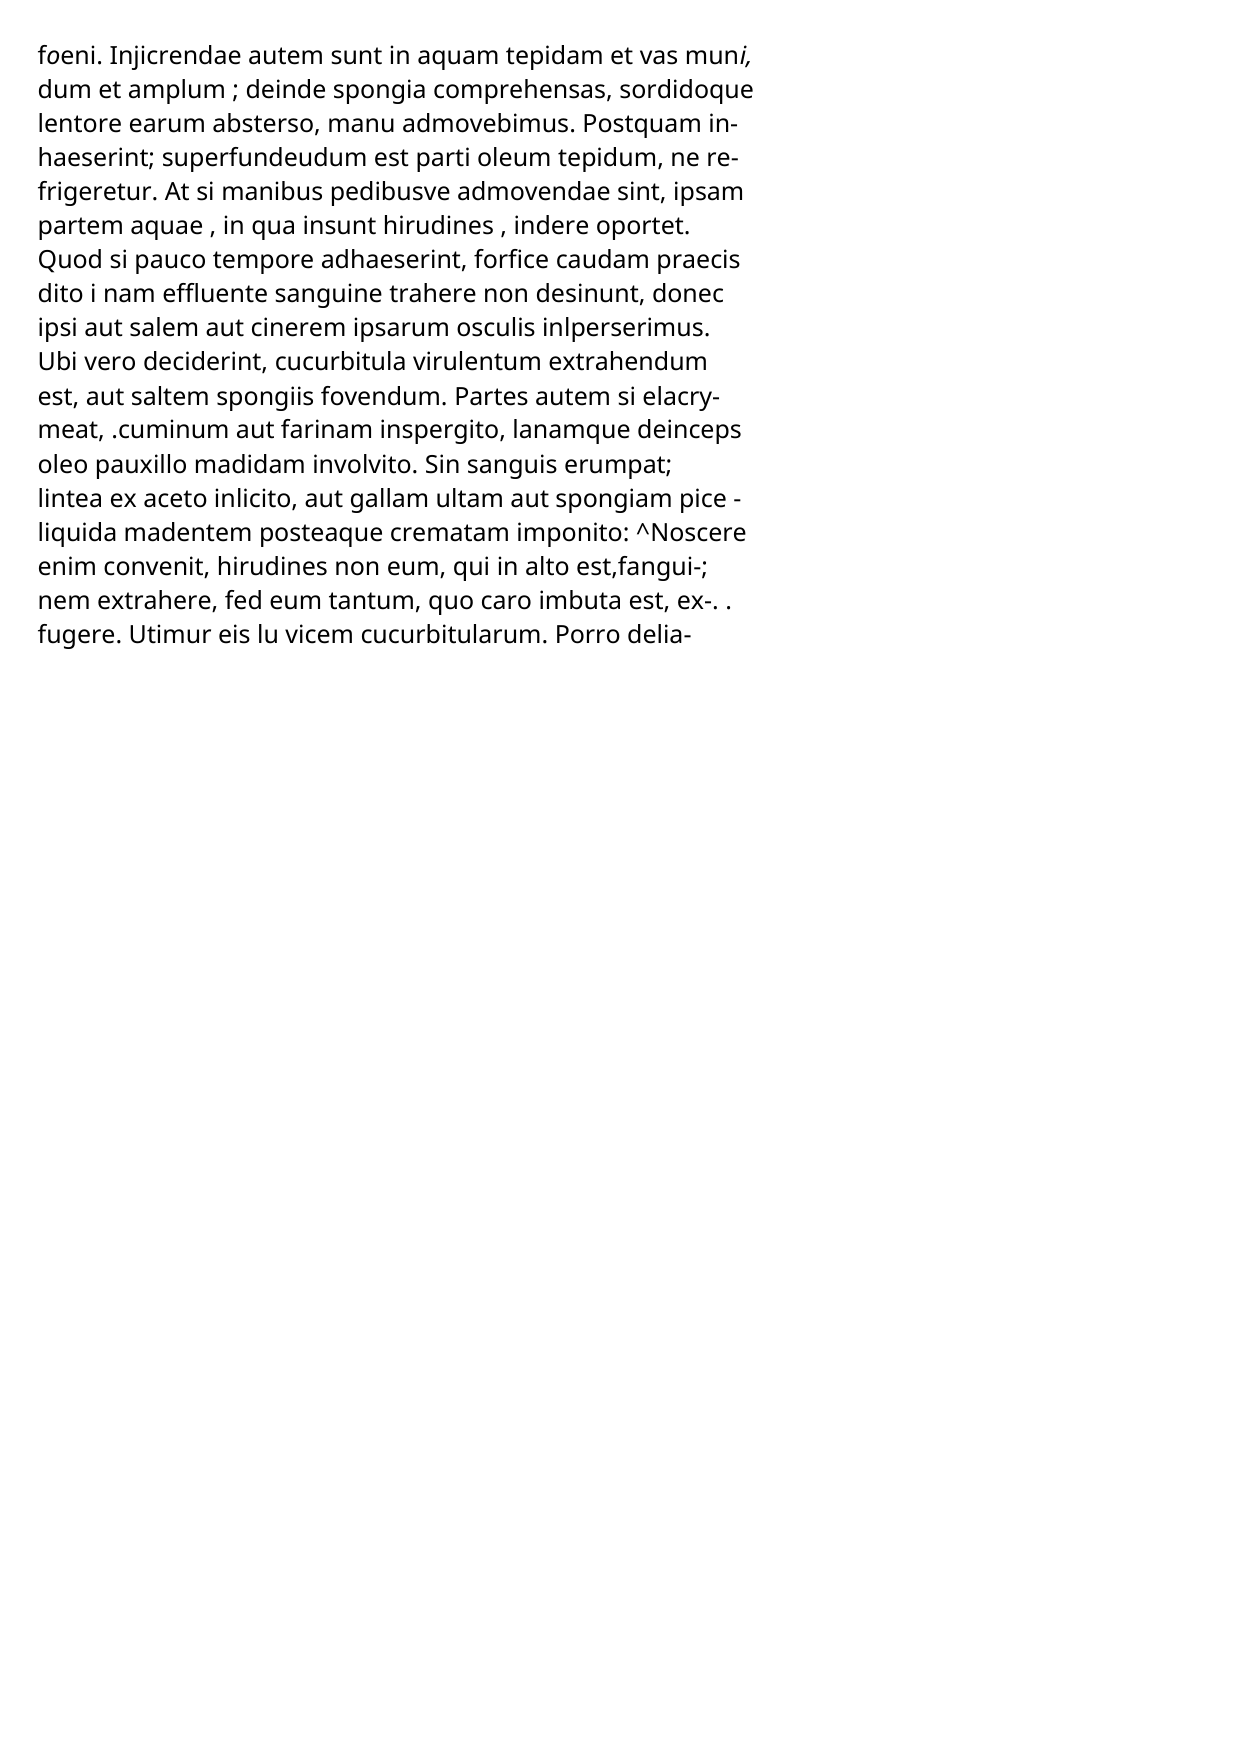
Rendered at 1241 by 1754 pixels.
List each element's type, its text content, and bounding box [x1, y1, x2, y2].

text foeni. Injicrendae autem sunt in aquam tepidam et vas muni, dum et amplum ; deinde spongia comprehensas, sordidoque lentore earum absterso, manu admovebimus. Postquam in- haeserint; superfundeudum est parti oleum tepidum, ne re- frigeretur. At si manibus pedibusve admovendae sint, ipsam partem aquae , in qua insunt hirudines , indere oportet. Quod si pauco tempore adhaeserint, forfice caudam praecis dito i nam effluente sanguine trahere non desinunt, donec ipsi aut salem aut cinerem ipsarum osculis inlperserimus. Ubi vero deciderint, cucurbitula virulentum extrahendum est, aut saltem spongiis fovendum. Partes autem si elacry- meat, .cuminum aut farinam inspergito, lanamque deinceps oleo pauxillo madidam involvito. Sin sanguis erumpat; lintea ex aceto inlicito, aut gallam ultam aut spongiam pice - liquida madentem posteaque crematam imponito: ^Noscere enim convenit, hirudines non eum, qui in alto est,fangui-; nem extrahere, fed eum tantum, quo caro imbuta est, ex-. . fugere. Utimur eis lu vicem cucurbitularum. Porro delia- [37, 37, 1203, 651]
